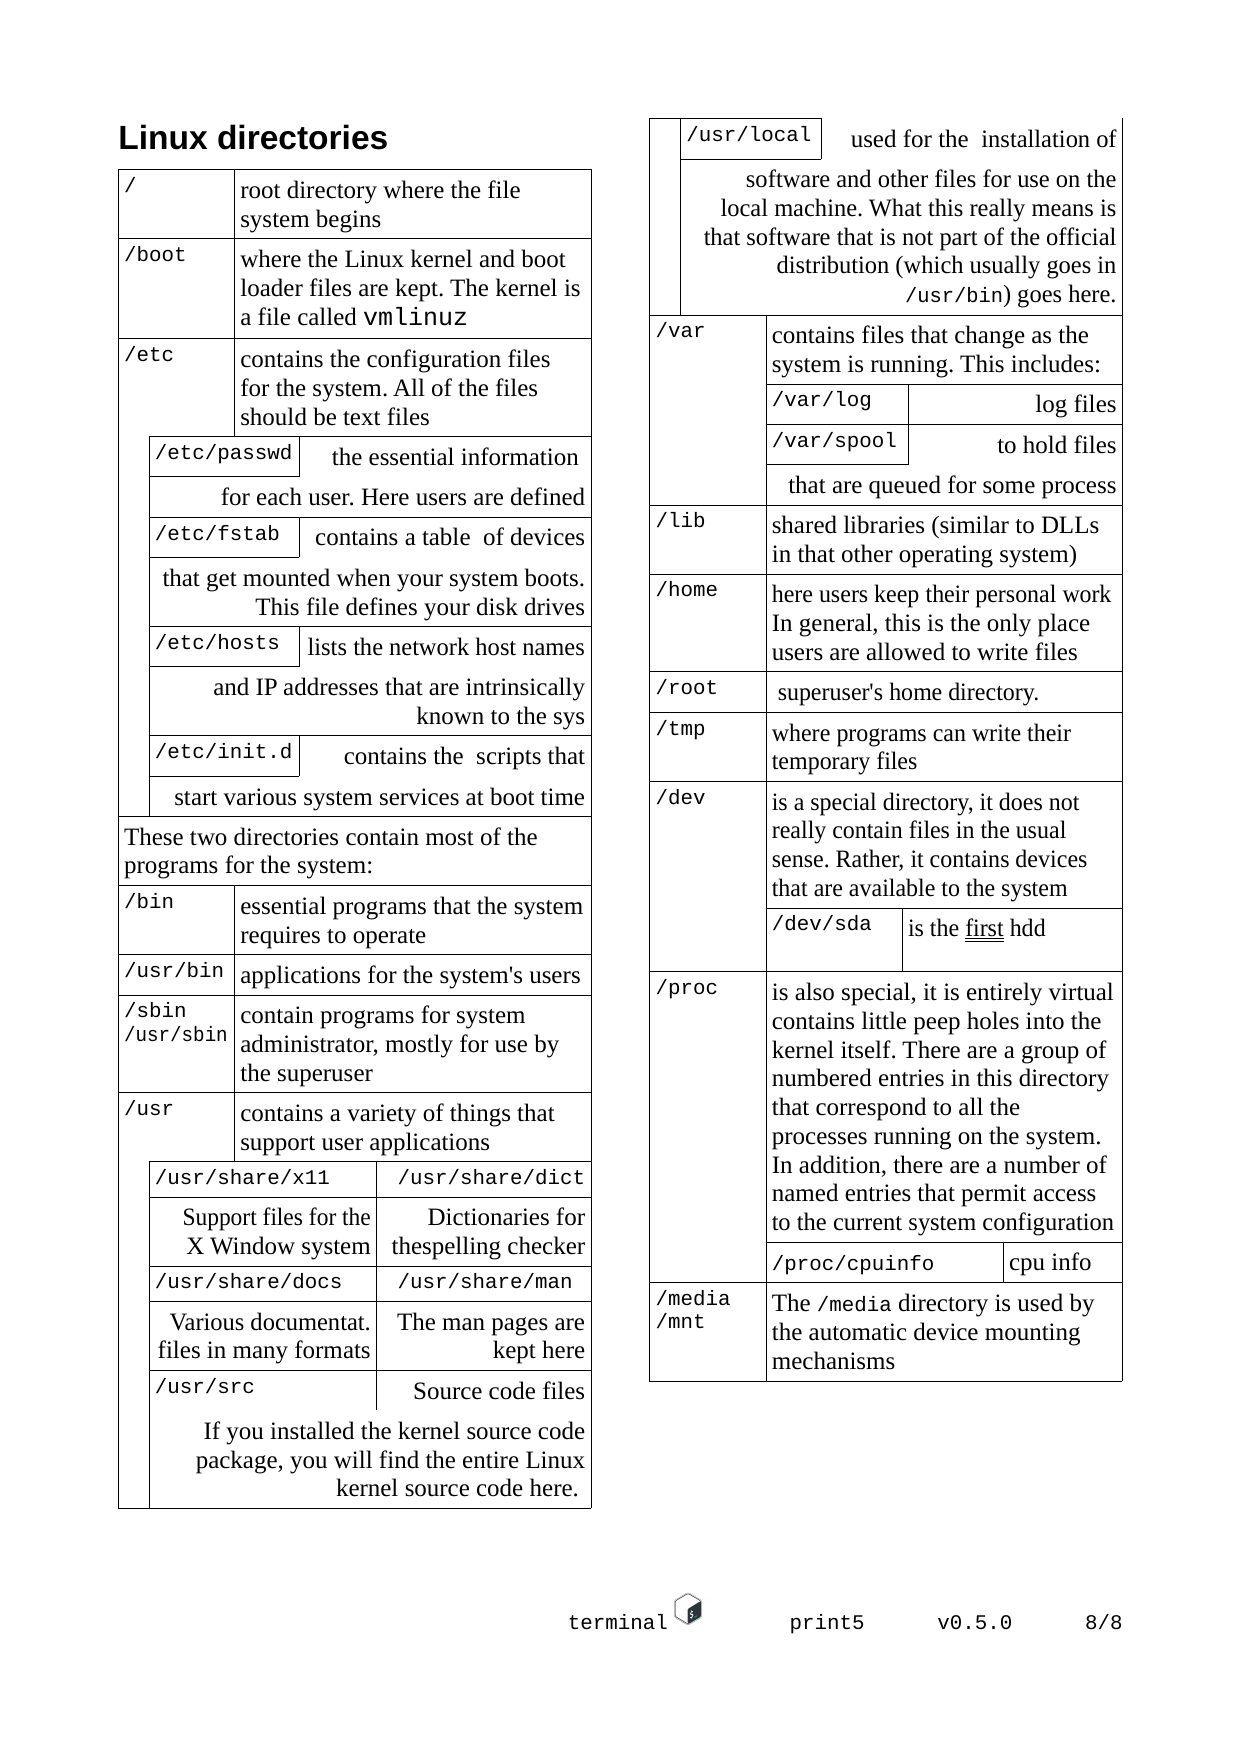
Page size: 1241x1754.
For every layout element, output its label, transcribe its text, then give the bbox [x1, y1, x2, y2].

table_cell used for the installation of [822, 118, 1122, 158]
table_cell /usr/share/x11 [150, 1162, 376, 1197]
table_cell These two directories contain most of the programs for the system: [119, 817, 591, 885]
table_cell is also special, it is entirely virtual contains little peep holes into the kernel itself. There are a group of numbered entries in this directory that correspond to all the processes running on the system. In addition, there are a number of named entries that permit access to the current system configuration [767, 972, 1122, 1242]
table_header / [119, 170, 234, 238]
table_cell start various system services at boot time [150, 776, 591, 816]
table_cell /proc/cpuinfo [767, 1243, 1003, 1282]
subtitle Linux directories [118, 118, 591, 157]
table_cell contain programs for system administrator, mostly for use by the superuser [235, 996, 591, 1092]
table_cell is the first hdd [903, 909, 1122, 971]
table_cell [119, 1161, 149, 1508]
table_cell /sbin /usr/sbin [119, 996, 234, 1092]
table_cell where the Linux kernel and boot loader files are kept. The kernel is a file called vmlinuz [235, 239, 591, 338]
table_cell /proc [650, 972, 766, 1282]
table_cell /lib [650, 506, 766, 574]
table_cell Various documentat. files in many formats [150, 1302, 376, 1370]
table_cell /media /mnt [650, 1283, 766, 1381]
table_cell [119, 436, 149, 816]
table_cell /etc/hosts [150, 627, 299, 666]
table_cell contains files that change as the system is running. This includes: [767, 316, 1122, 384]
table_cell where programs can write their temporary files [767, 713, 1122, 781]
table_cell /var [650, 316, 766, 504]
table_cell /usr/local [681, 119, 821, 158]
table_cell The man pages are kept here [377, 1302, 591, 1370]
table_cell /usr/share/dict [377, 1162, 591, 1197]
table_cell /etc/passwd [150, 437, 299, 476]
table_cell /etc [119, 339, 234, 436]
table_cell lists the network host names [300, 627, 591, 666]
table_cell /usr [119, 1093, 234, 1161]
picture [667, 1588, 709, 1630]
table_cell /var/log [767, 385, 908, 424]
table_cell /usr/src [150, 1371, 376, 1410]
table_cell If you installed the kernel source code package, you will find the entire Linux kernel source code here. [150, 1410, 591, 1508]
table_cell contains a table of devices [300, 518, 591, 557]
table_cell shared libraries (similar to DLLs in that other operating system) [767, 506, 1122, 574]
table_cell /dev [650, 782, 766, 971]
table_cell contains the scripts that [300, 736, 591, 776]
table_cell Support files for the X Window system [150, 1198, 376, 1266]
table_header root directory where the file system begins [235, 170, 591, 238]
table_cell is a special directory, it does not really contain files in the usual sense. Rather, it contains devices that are available to the system [767, 782, 1122, 907]
table_cell /usr/share/man [377, 1267, 591, 1301]
table_cell /usr/share/docs [150, 1267, 376, 1301]
table_cell /etc/init.d [150, 736, 299, 776]
table_cell /tmp [650, 713, 766, 781]
table_cell /bin [119, 886, 234, 954]
table_cell contains a variety of things that support user applications [235, 1093, 591, 1161]
table_cell The /media directory is used by the automatic device mounting mechanisms [767, 1283, 1122, 1381]
table_cell Dictionaries for thespelling checker [377, 1198, 591, 1266]
table_cell that get mounted when your system boots. This file defines your disk drives [150, 557, 591, 626]
table_cell /usr/bin [119, 955, 234, 994]
table_cell /root [650, 672, 766, 712]
table_cell and IP addresses that are intrinsically known to the sys [150, 666, 591, 735]
table_cell to hold files [909, 425, 1122, 464]
table_cell software and other files for use on the local machine. What this really means is that software that is not part of the official distribution (which usually goes in /usr/bin) goes here. [681, 159, 1122, 314]
table_cell log files [909, 385, 1122, 424]
table_cell here users keep their personal work In general, this is the only place users are allowed to write files [767, 575, 1122, 671]
table_cell /etc/fstab [150, 518, 299, 557]
table_cell /home [650, 575, 766, 671]
table_cell /dev/sda [767, 909, 902, 971]
table_cell for each user. Here users are defined [150, 476, 591, 517]
table_cell applications for the system's users [235, 955, 591, 994]
table_cell the essential information [300, 437, 591, 476]
table_cell /boot [119, 239, 234, 338]
table_cell cpu info [1004, 1243, 1122, 1282]
table_cell Source code files [377, 1371, 591, 1410]
table_cell that are queued for some process [767, 464, 1122, 504]
table_cell [650, 119, 680, 314]
table_cell contains the configuration files for the system. All of the files should be text files [235, 339, 591, 436]
table_cell /var/spool [767, 425, 908, 464]
table_cell essential programs that the system requires to operate [235, 886, 591, 954]
table_cell superuser's home directory. [767, 672, 1122, 712]
